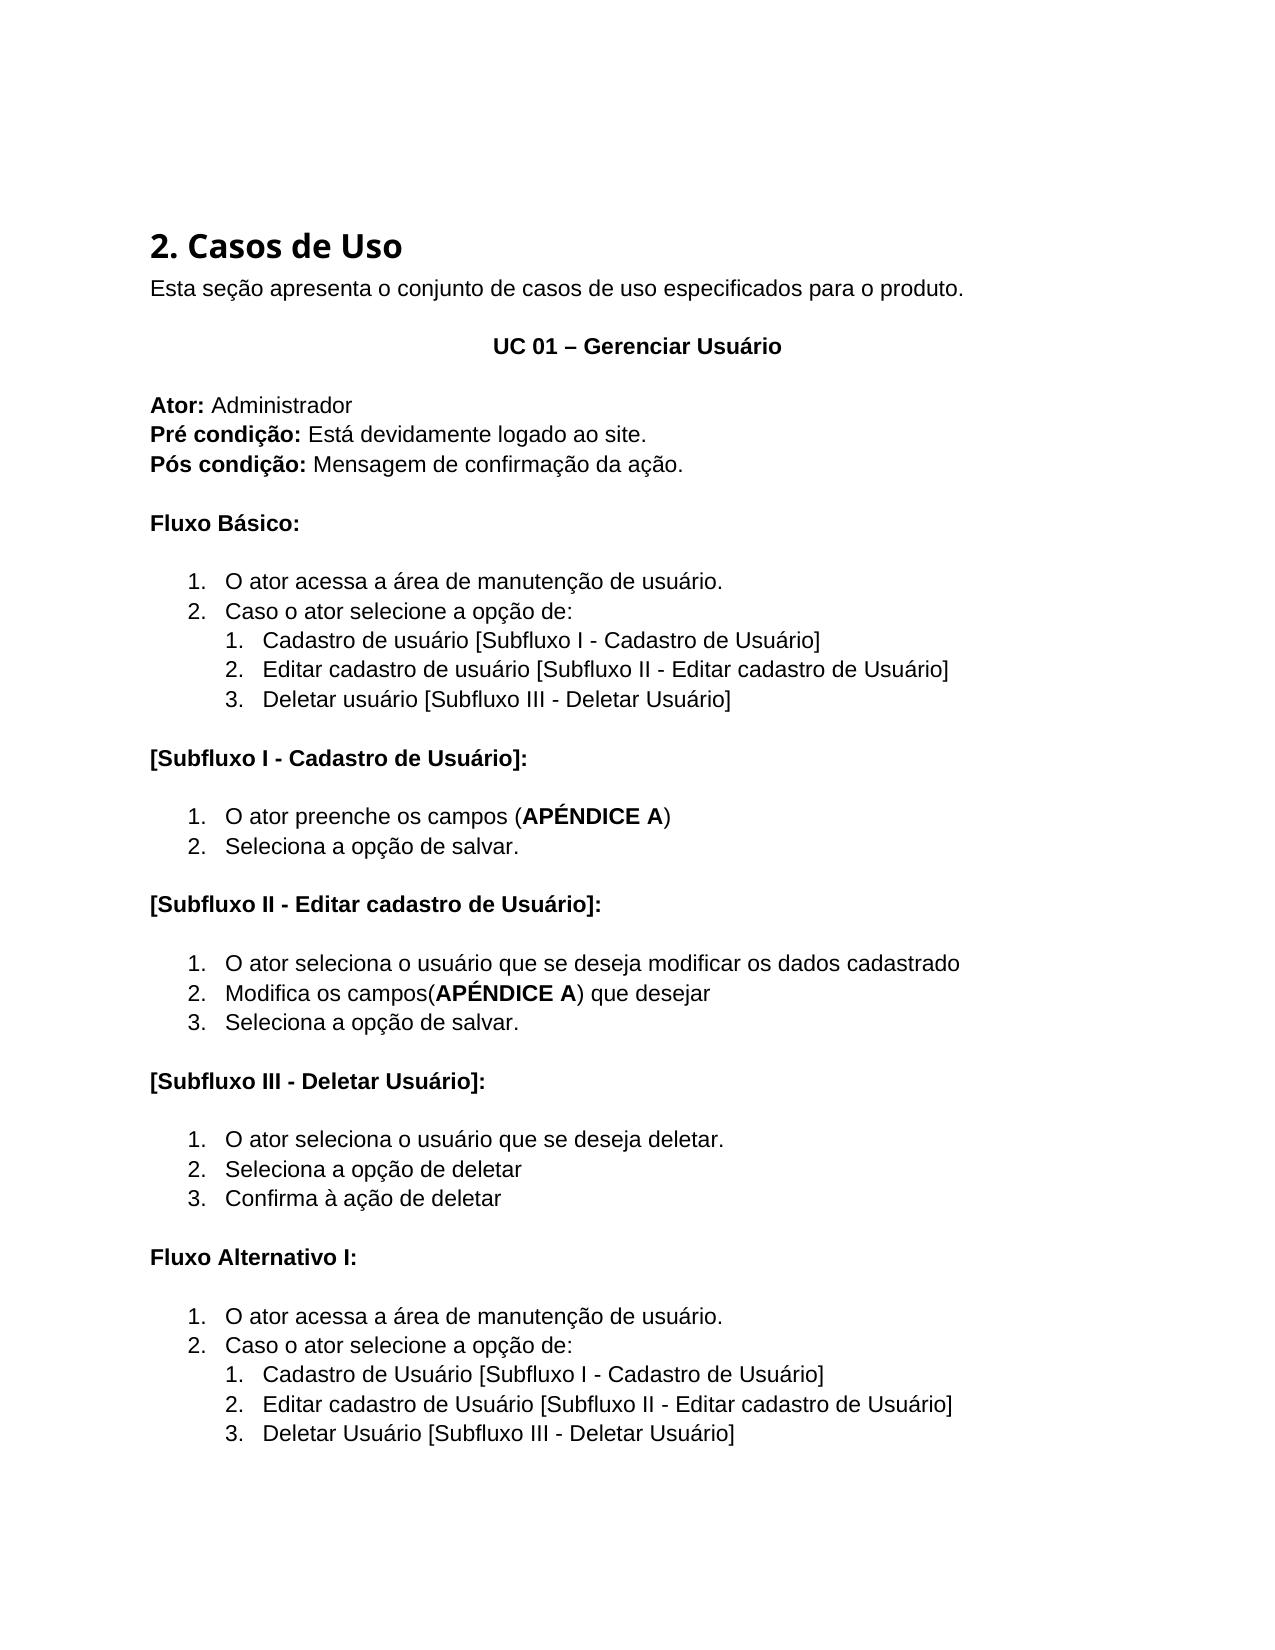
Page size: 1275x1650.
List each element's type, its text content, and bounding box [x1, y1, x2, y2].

subtitle 2. Casos de Uso [150, 223, 1125, 268]
list O ator acessa a área de manutenção de usuário. [187, 1303, 1125, 1329]
text UC 01 – Gerenciar Usuário [150, 334, 1125, 359]
list Seleciona a opção de deletar [187, 1156, 1125, 1182]
text Pós condição: Mensagem de confirmação da ação. [150, 451, 1125, 477]
text Pré condição: Está devidamente logado ao site. [150, 422, 1125, 448]
list Caso o ator selecione a opção de: [187, 1333, 1125, 1358]
text [Subfluxo II - Editar cadastro de Usuário]: [150, 892, 1125, 918]
list Seleciona a opção de salvar. [187, 833, 1125, 859]
text Esta seção apresenta o conjunto de casos de uso especificados para o produto. [150, 275, 1125, 301]
list Editar cadastro de Usuário [Subfluxo II - Editar cadastro de Usuário] [225, 1391, 1125, 1417]
list Modifica os campos(APÉNDICE A) que desejar [187, 980, 1125, 1006]
text Fluxo Básico: [150, 510, 1125, 536]
list Confirma à ação de deletar [187, 1186, 1125, 1211]
list O ator seleciona o usuário que se deseja modificar os dados cadastrado [187, 951, 1125, 976]
text [Subfluxo I - Cadastro de Usuário]: [150, 745, 1125, 771]
list Editar cadastro de usuário [Subfluxo II - Editar cadastro de Usuário] [225, 657, 1125, 683]
list Deletar usuário [Subfluxo III - Deletar Usuário] [225, 686, 1125, 712]
list Seleciona a opção de salvar. [187, 1009, 1125, 1035]
list Deletar Usuário [Subfluxo III - Deletar Usuário] [225, 1421, 1125, 1446]
list Cadastro de usuário [Subfluxo I - Cadastro de Usuário] [225, 628, 1125, 653]
list O ator acessa a área de manutenção de usuário. [187, 569, 1125, 594]
list O ator preenche os campos (APÉNDICE A) [187, 804, 1125, 829]
list Cadastro de Usuário [Subfluxo I - Cadastro de Usuário] [225, 1362, 1125, 1388]
list Caso o ator selecione a opção de: [187, 598, 1125, 624]
list O ator seleciona o usuário que se deseja deletar. [187, 1127, 1125, 1153]
text [Subfluxo III - Deletar Usuário]: [150, 1068, 1125, 1094]
text Fluxo Alternativo I: [150, 1244, 1125, 1270]
text Ator: Administrador [150, 393, 1125, 418]
